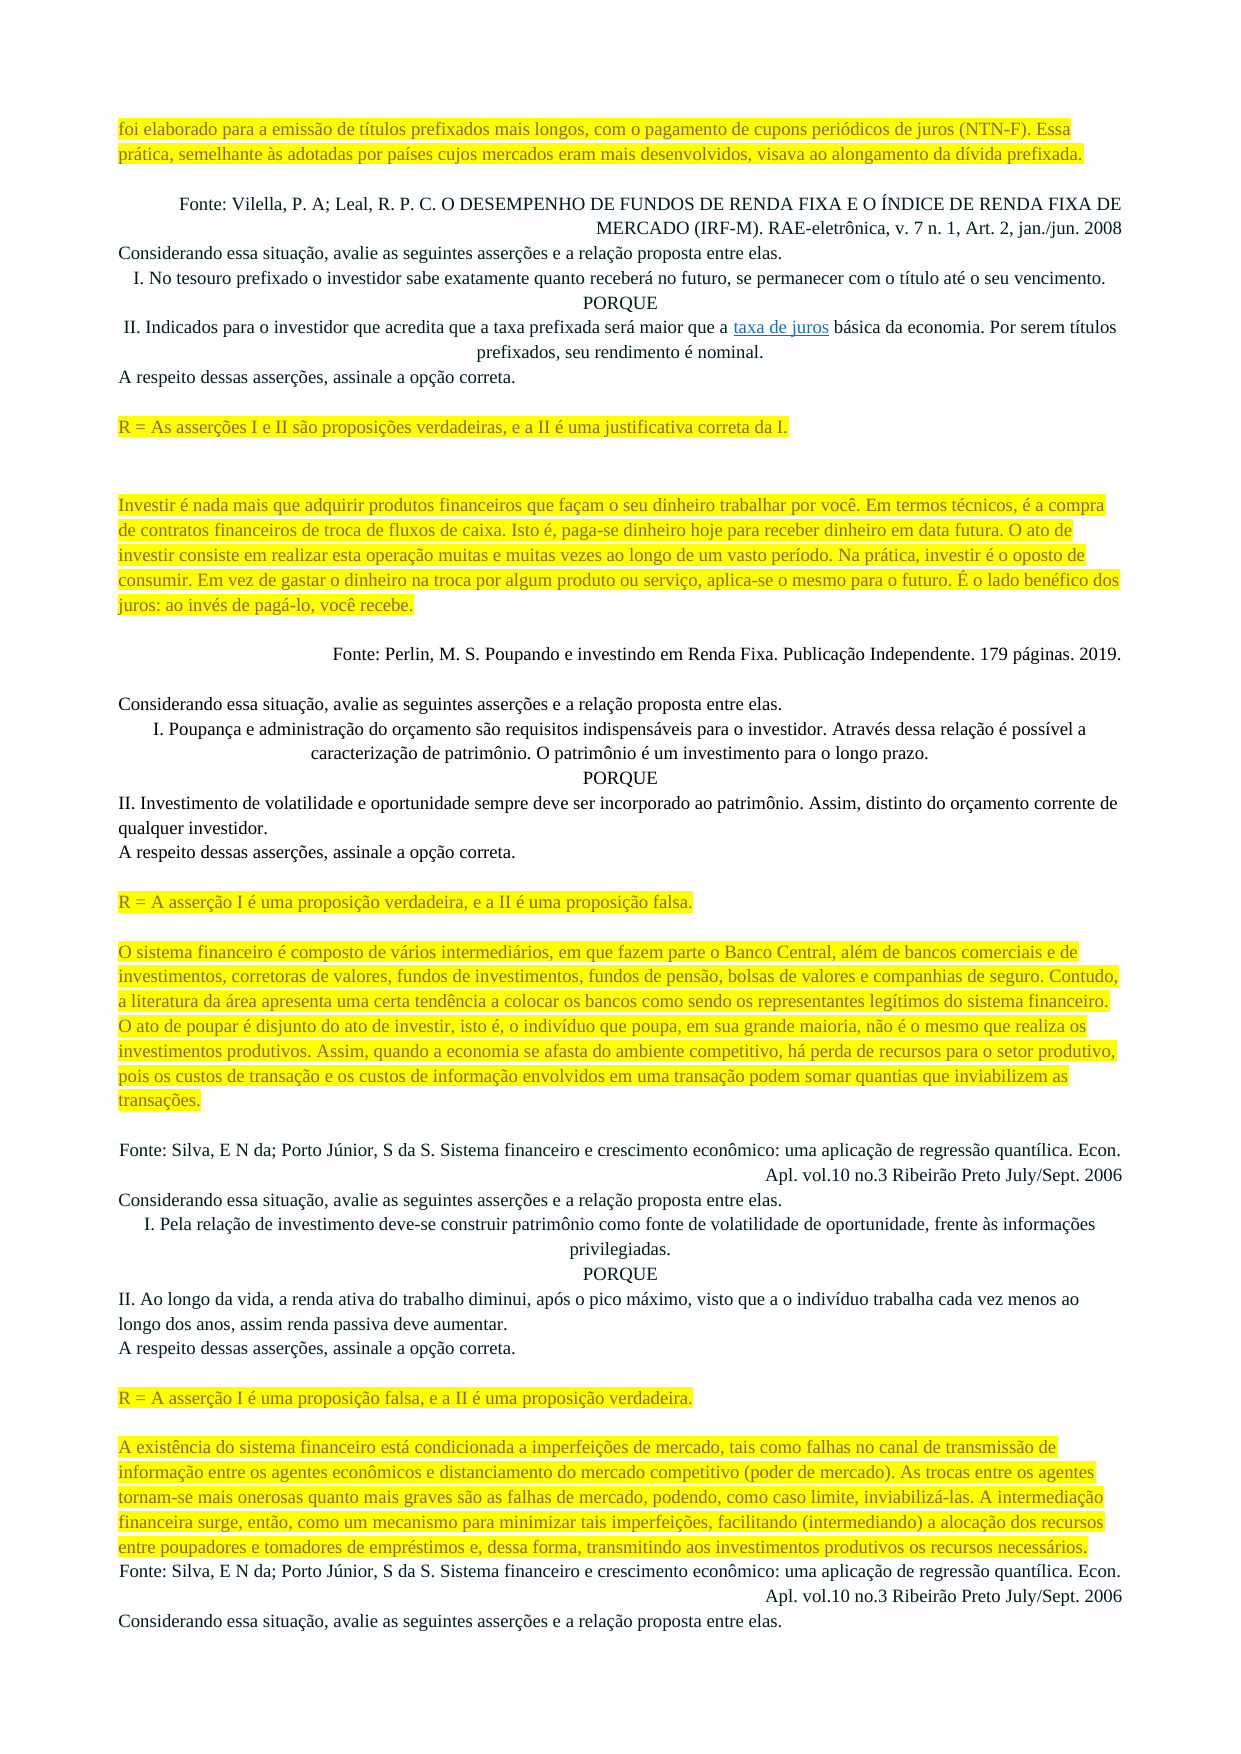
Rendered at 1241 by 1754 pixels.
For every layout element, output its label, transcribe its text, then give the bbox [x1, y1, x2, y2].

text Fonte: Perlin, M. S. Poupando e investindo em Renda Fixa. Publicação Independente. 179 páginas. 2019. [118, 643, 1122, 665]
text II. Investimento de volatilidade e oportunidade sempre deve ser incorporado ao patrimônio. Assim, distinto do orçamento corrente de qualquer investidor. [118, 792, 1122, 838]
text O sistema financeiro é composto de vários intermediários, em que fazem parte o Banco Central, além de bancos comerciais e de investimentos, corretoras de valores, fundos de investimentos, fundos de pensão, bolsas de valores e companhias de seguro. Contudo, a literatura da área apresenta uma certa tendência a colocar os bancos como sendo os representantes legítimos do sistema financeiro. O ato de poupar é disjunto do ato de investir, isto é, o indivíduo que poupa, em sua grande maioria, não é o mesmo que realiza os investimentos produtivos. Assim, quando a economia se afasta do ambiente competitivo, há perda de recursos para o setor produtivo, pois os custos de transação e os custos de informação envolvidos em uma transação podem somar quantias que inviabilizem as transações. [118, 941, 1122, 1111]
text R = A asserção I é uma proposição verdadeira, e a II é uma proposição falsa. [118, 866, 1122, 913]
text Investir é nada mais que adquirir produtos financeiros que façam o seu dinheiro trabalhar por você. Em termos técnicos, é a compra de contratos financeiros de troca de fluxos de caixa. Isto é, paga-se dinheiro hoje para receber dinheiro em data futura. O ato de investir consiste em realizar esta operação muitas e muitas vezes ao longo de um vasto período. Na prática, investir é o oposto de consumir. Em vez de gastar o dinheiro na troca por algum produto ou serviço, aplica-se o mesmo para o futuro. É o lado benéfico dos juros: ao invés de pagá-lo, você recebe. [118, 494, 1122, 615]
text II. Indicados para o investidor que acredita que a taxa prefixada será maior que a taxa de juros básica da economia. Por serem títulos prefixados, seu rendimento é nominal. [118, 316, 1122, 363]
text Fonte: Silva, E N da; Porto Júnior, S da S. Sistema financeiro e crescimento econômico: uma aplicação de regressão quantílica. Econ. Apl. vol.10 no.3 Ribeirão Preto July/Sept. 2006 [118, 1560, 1122, 1607]
text I. Poupança e administração do orçamento são requisitos indispensáveis para o investidor. Através dessa relação é possível a caracterização de patrimônio. O patrimônio é um investimento para o longo prazo. [118, 717, 1122, 764]
text Considerando essa situação, avalie as seguintes asserções e a relação proposta entre elas. [118, 1610, 1122, 1632]
text foi elaborado para a emissão de títulos prefixados mais longos, com o pagamento de cupons periódicos de juros (NTN-F). Essa prática, semelhante às adotadas por países cujos mercados eram mais desenvolvidos, visava ao alongamento da dívida prefixada. [118, 118, 1122, 164]
text A respeito dessas asserções, assinale a opção correta. [118, 841, 1122, 863]
text Fonte: Silva, E N da; Porto Júnior, S da S. Sistema financeiro e crescimento econômico: uma aplicação de regressão quantílica. Econ. Apl. vol.10 no.3 Ribeirão Preto July/Sept. 2006 [118, 1139, 1122, 1185]
text A respeito dessas asserções, assinale a opção correta. [118, 1337, 1122, 1359]
text Considerando essa situação, avalie as seguintes asserções e a relação proposta entre elas. [118, 693, 1122, 714]
text II. Ao longo da vida, a renda ativa do trabalho diminui, após o pico máximo, visto que a o indivíduo trabalha cada vez menos ao longo dos anos, assim renda passiva deve aumentar. [118, 1288, 1122, 1334]
text A existência do sistema financeiro está condicionada a imperfeições de mercado, tais como falhas no canal de transmissão de informação entre os agentes econômicos e distanciamento do mercado competitivo (poder de mercado). As trocas entre os agentes tornam-se mais onerosas quanto mais graves são as falhas de mercado, podendo, como caso limite, inviabilizá-las. A intermediação financeira surge, então, como um mecanismo para minimizar tais imperfeições, facilitando (intermediando) a alocação dos recursos entre poupadores e tomadores de empréstimos e, dessa forma, transmitindo aos investimentos produtivos os recursos necessários. [118, 1436, 1122, 1557]
text I. No tesouro prefixado o investidor sabe exatamente quanto receberá no futuro, se permanecer com o título até o seu vencimento. [118, 267, 1122, 288]
text PORQUE [118, 767, 1122, 789]
text Considerando essa situação, avalie as seguintes asserções e a relação proposta entre elas. [118, 1188, 1122, 1210]
text Fonte: Vilella, P. A; Leal, R. P. C. O DESEMPENHO DE FUNDOS DE RENDA FIXA E O ÍNDICE DE RENDA FIXA DE MERCADO (IRF-M). RAE-eletrônica, v. 7 n. 1, Art. 2, jan./jun. 2008 [118, 192, 1122, 239]
text R = As asserções I e II são proposições verdadeiras, e a II é uma justificativa correta da I. [118, 391, 1122, 437]
text R = A asserção I é uma proposição falsa, e a II é uma proposição verdadeira. [118, 1387, 1122, 1408]
text PORQUE [118, 1263, 1122, 1284]
text I. Pela relação de investimento deve-se construir patrimônio como fonte de volatilidade de oportunidade, frente às informações privilegiadas. [118, 1213, 1122, 1260]
text PORQUE [118, 292, 1122, 313]
text A respeito dessas asserções, assinale a opção correta. [118, 366, 1122, 388]
text Considerando essa situação, avalie as seguintes asserções e a relação proposta entre elas. [118, 242, 1122, 264]
